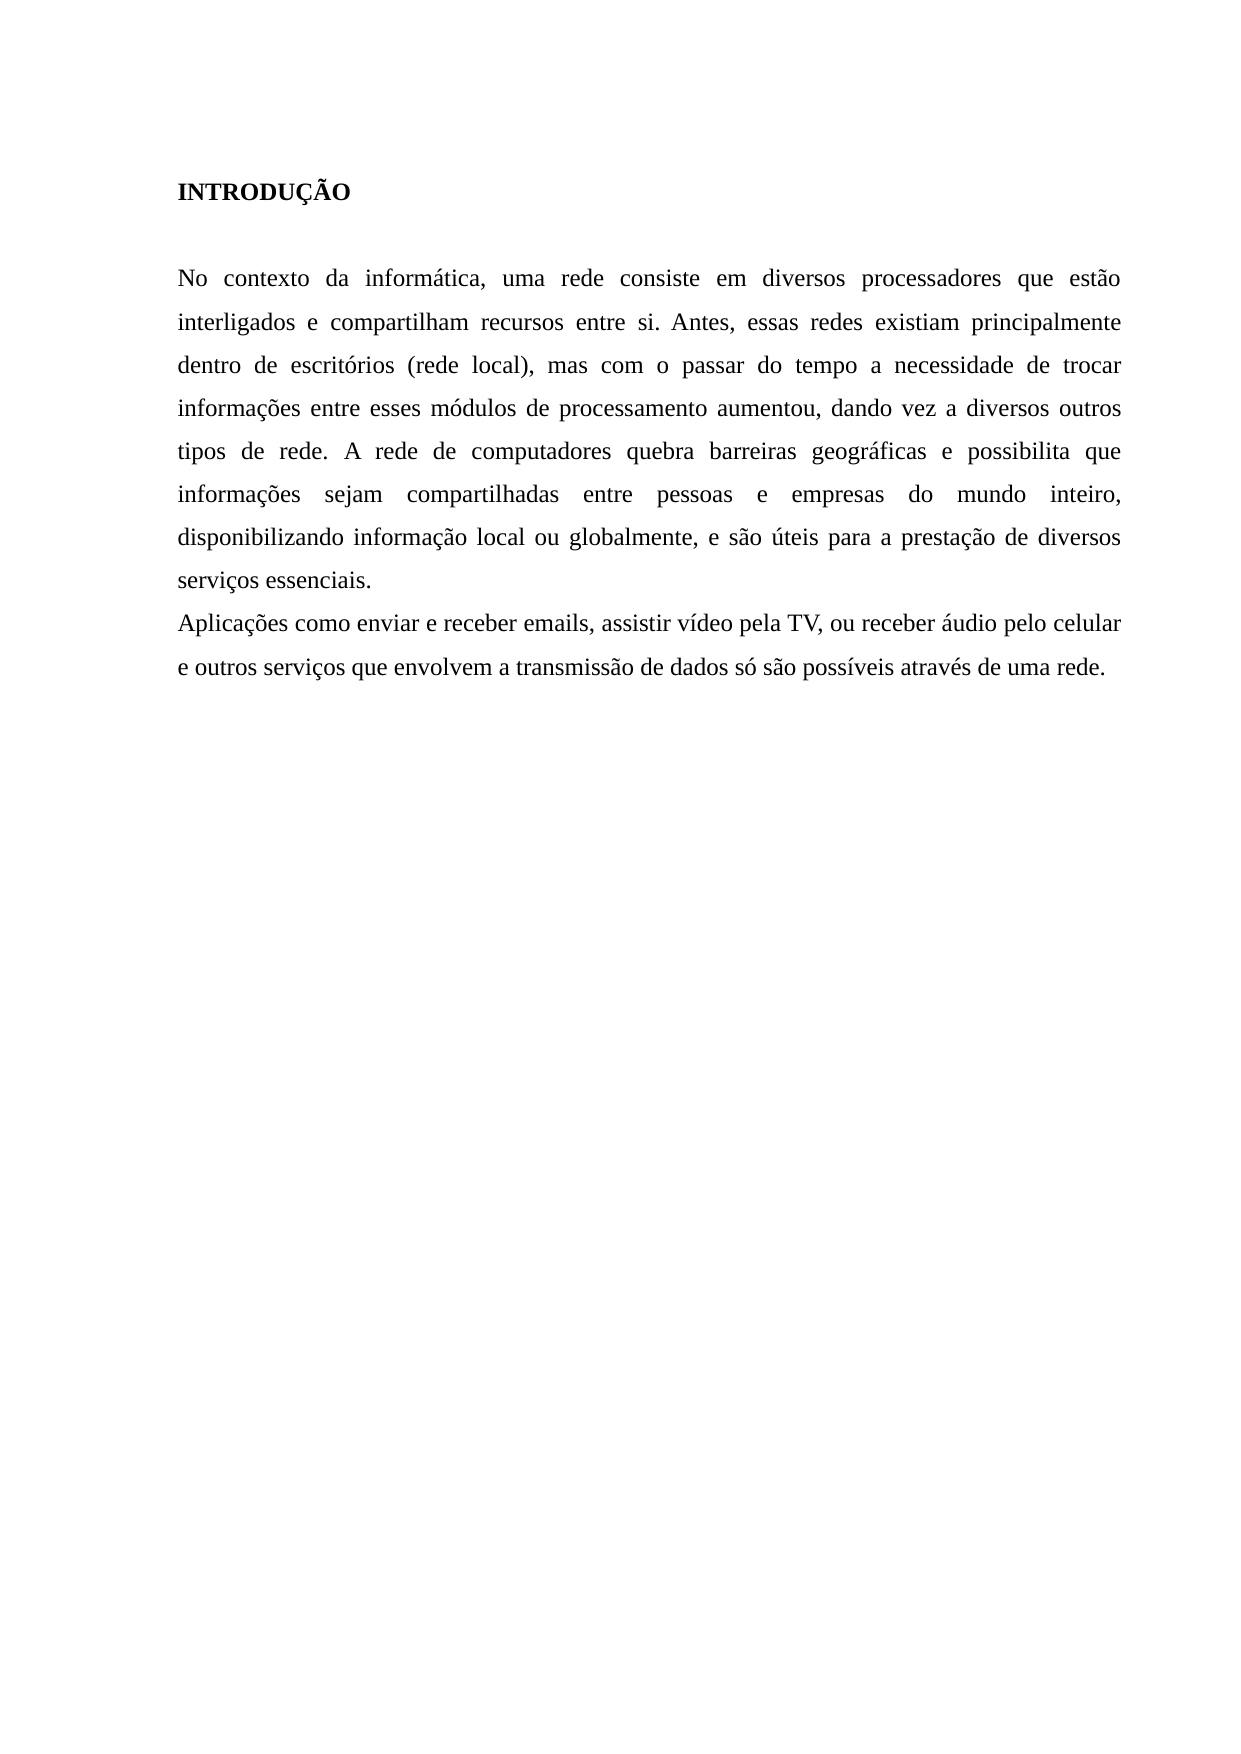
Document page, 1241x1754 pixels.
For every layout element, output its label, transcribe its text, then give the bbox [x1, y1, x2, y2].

text Aplicações como enviar e receber emails, assistir vídeo pela TV, ou receber áudio pelo celular e outros serviços que envolvem a transmissão de dados só são possíveis através de uma rede. [177, 608, 1122, 680]
text INTRODUÇÃO [177, 177, 1122, 206]
text No contexto da informática, uma rede consiste em diversos processadores que estão interligados e compartilham recursos entre si. Antes, essas redes existiam principalmente dentro de escritórios (rede local), mas com o passar do tempo a necessidade de trocar informações entre esses módulos de processamento aumentou, dando vez a diversos outros tipos de rede. A rede de computadores quebra barreiras geográficas e possibilita que informações sejam compartilhadas entre pessoas e empresas do mundo inteiro, disponibilizando informação local ou globalmente, e são úteis para a prestação de diversos serviços essenciais. [177, 263, 1122, 594]
